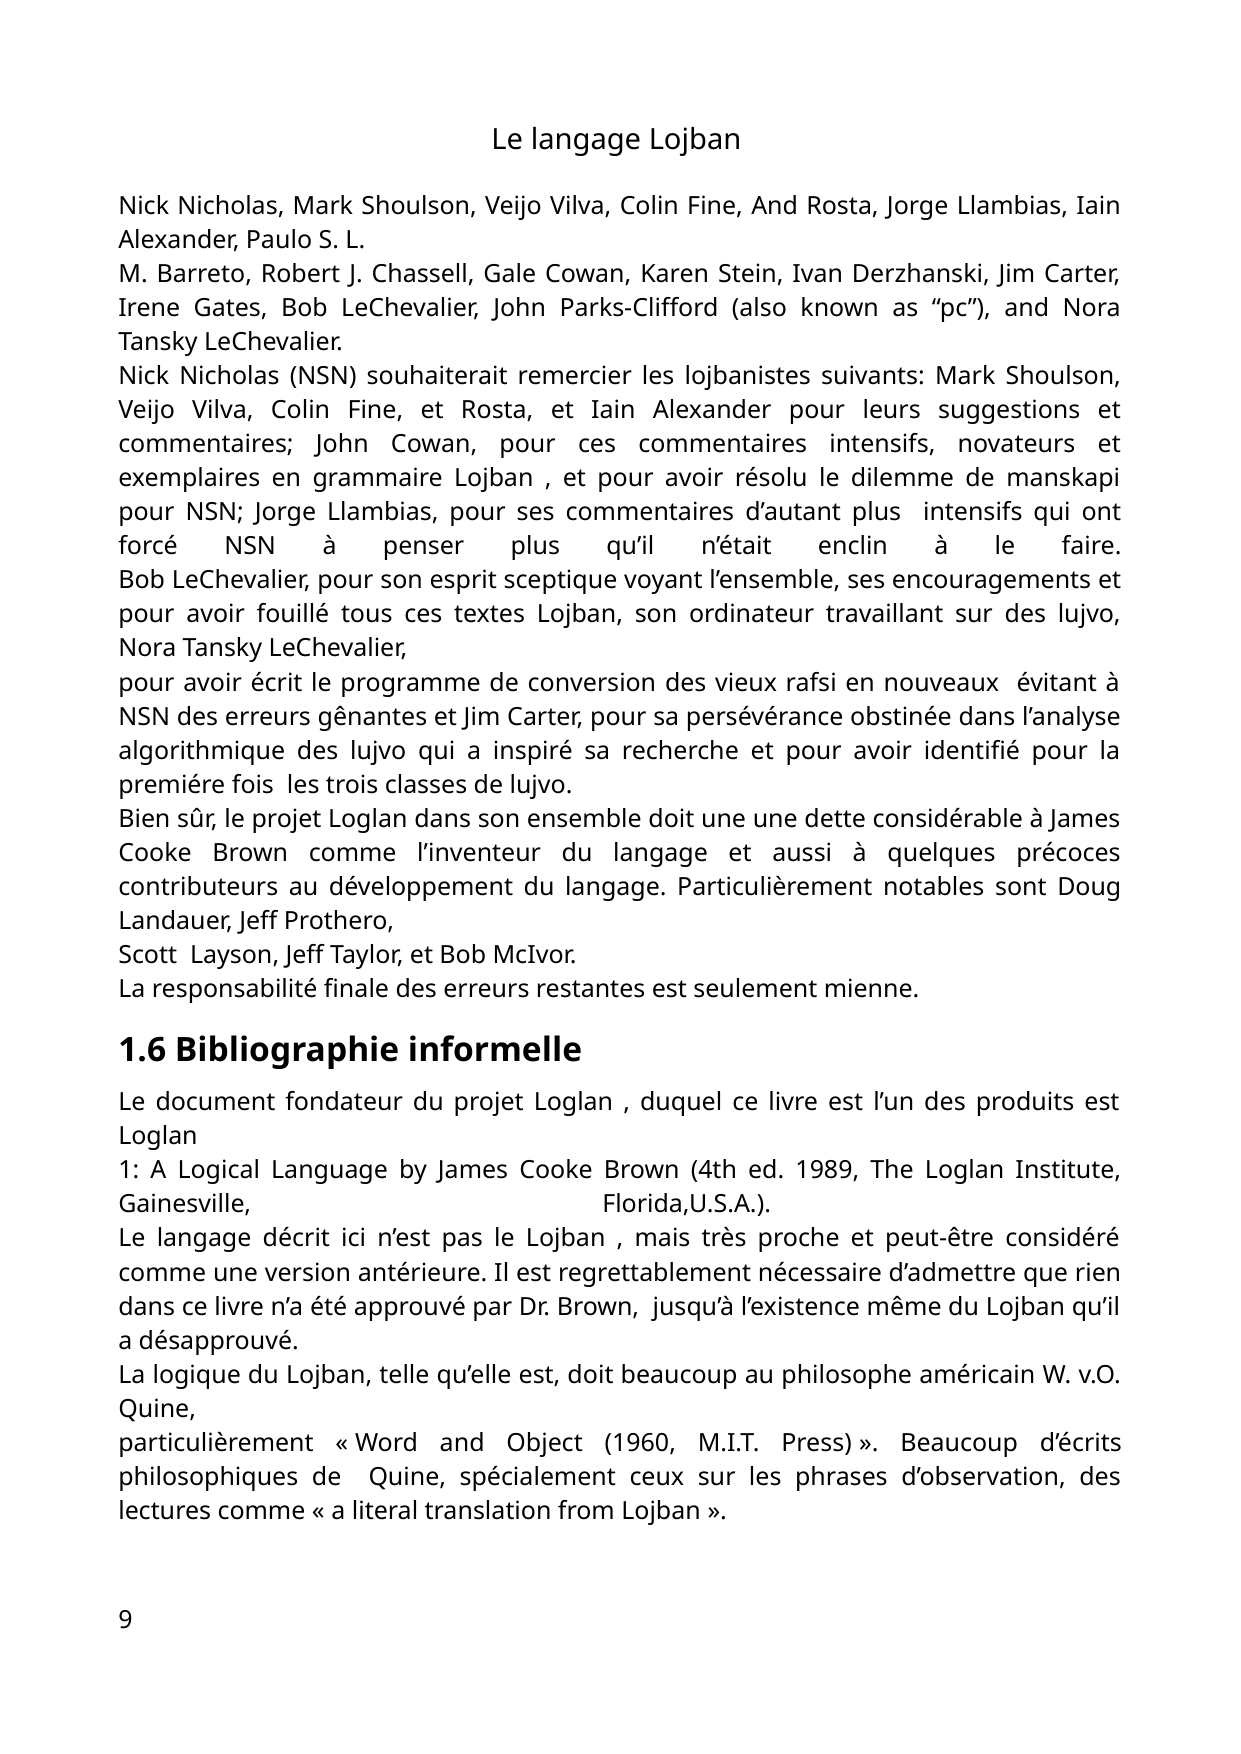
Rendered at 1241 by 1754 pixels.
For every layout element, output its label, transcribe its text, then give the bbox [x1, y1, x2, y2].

text M. Barreto, Robert J. Chassell, Gale Cowan, Karen Stein, Ivan Derzhanski, Jim Carter, Irene Gates, Bob LeChevalier, John Parks-Clifford (also known as “pc”), and Nora Tansky LeChevalier. [118, 255, 1122, 358]
text Le document fondateur du projet Loglan , duquel ce livre est l’un des produits est Loglan [118, 1084, 1122, 1152]
subtitle 1.6 Bibliographie informelle [118, 1026, 1122, 1071]
text Scott Layson, Jeff Taylor, et Bob McIvor. [118, 937, 1122, 971]
text particulièrement « Word and Object (1960, M.I.T. Press) ». Beaucoup d’écrits philosophiques de Quine, spécialement ceux sur les phrases d’observation, des lectures comme « a literal translation from Lojban ». [118, 1424, 1122, 1527]
text La logique du Lojban, telle qu’elle est, doit beaucoup au philosophe américain W. v.O. Quine, [118, 1356, 1122, 1424]
text pour avoir écrit le programme de conversion des vieux rafsi en nouveaux évitant à NSN des erreurs gênantes et Jim Carter, pour sa persévérance obstinée dans l’analyse algorithmique des lujvo qui a inspiré sa recherche et pour avoir identifié pour la premiére fois les trois classes de lujvo. [118, 664, 1122, 800]
text 1: A Logical Language by James Cooke Brown (4th ed. 1989, The Loglan Institute, Gainesville, Florida,U.S.A.). Le langage décrit ici n’est pas le Lojban , mais très proche et peut-être considéré comme une version antérieure. Il est regrettablement nécessaire d’admettre que rien dans ce livre n’a été approuvé par Dr. Brown, jusqu’à l’existence même du Lojban qu’il a désapprouvé. [118, 1152, 1122, 1356]
text Nick Nicholas, Mark Shoulson, Veijo Vilva, Colin Fine, And Rosta, Jorge Llambias, Iain Alexander, Paulo S. L. [118, 187, 1122, 255]
text La responsabilité finale des erreurs restantes est seulement mienne. [118, 971, 1122, 1005]
text Nick Nicholas (NSN) souhaiterait remercier les lojbanistes suivants: Mark Shoulson, Veijo Vilva, Colin Fine, et Rosta, et Iain Alexander pour leurs suggestions et commentaires; John Cowan, pour ces commentaires intensifs, novateurs et exemplaires en grammaire Lojban , et pour avoir résolu le dilemme de manskapi pour NSN; Jorge Llambias, pour ses commentaires d’autant plus intensifs qui ont forcé NSN à penser plus qu’il n’était enclin à le faire. Bob LeChevalier, pour son esprit sceptique voyant l’ensemble, ses encouragements et pour avoir fouillé tous ces textes Lojban, son ordinateur travaillant sur des lujvo, Nora Tansky LeChevalier, [118, 358, 1122, 664]
text Bien sûr, le projet Loglan dans son ensemble doit une une dette considérable à James Cooke Brown comme l’inventeur du langage et aussi à quelques précoces contributeurs au développement du langage. Particulièrement notables sont Doug Landauer, Jeff Prothero, [118, 800, 1122, 937]
